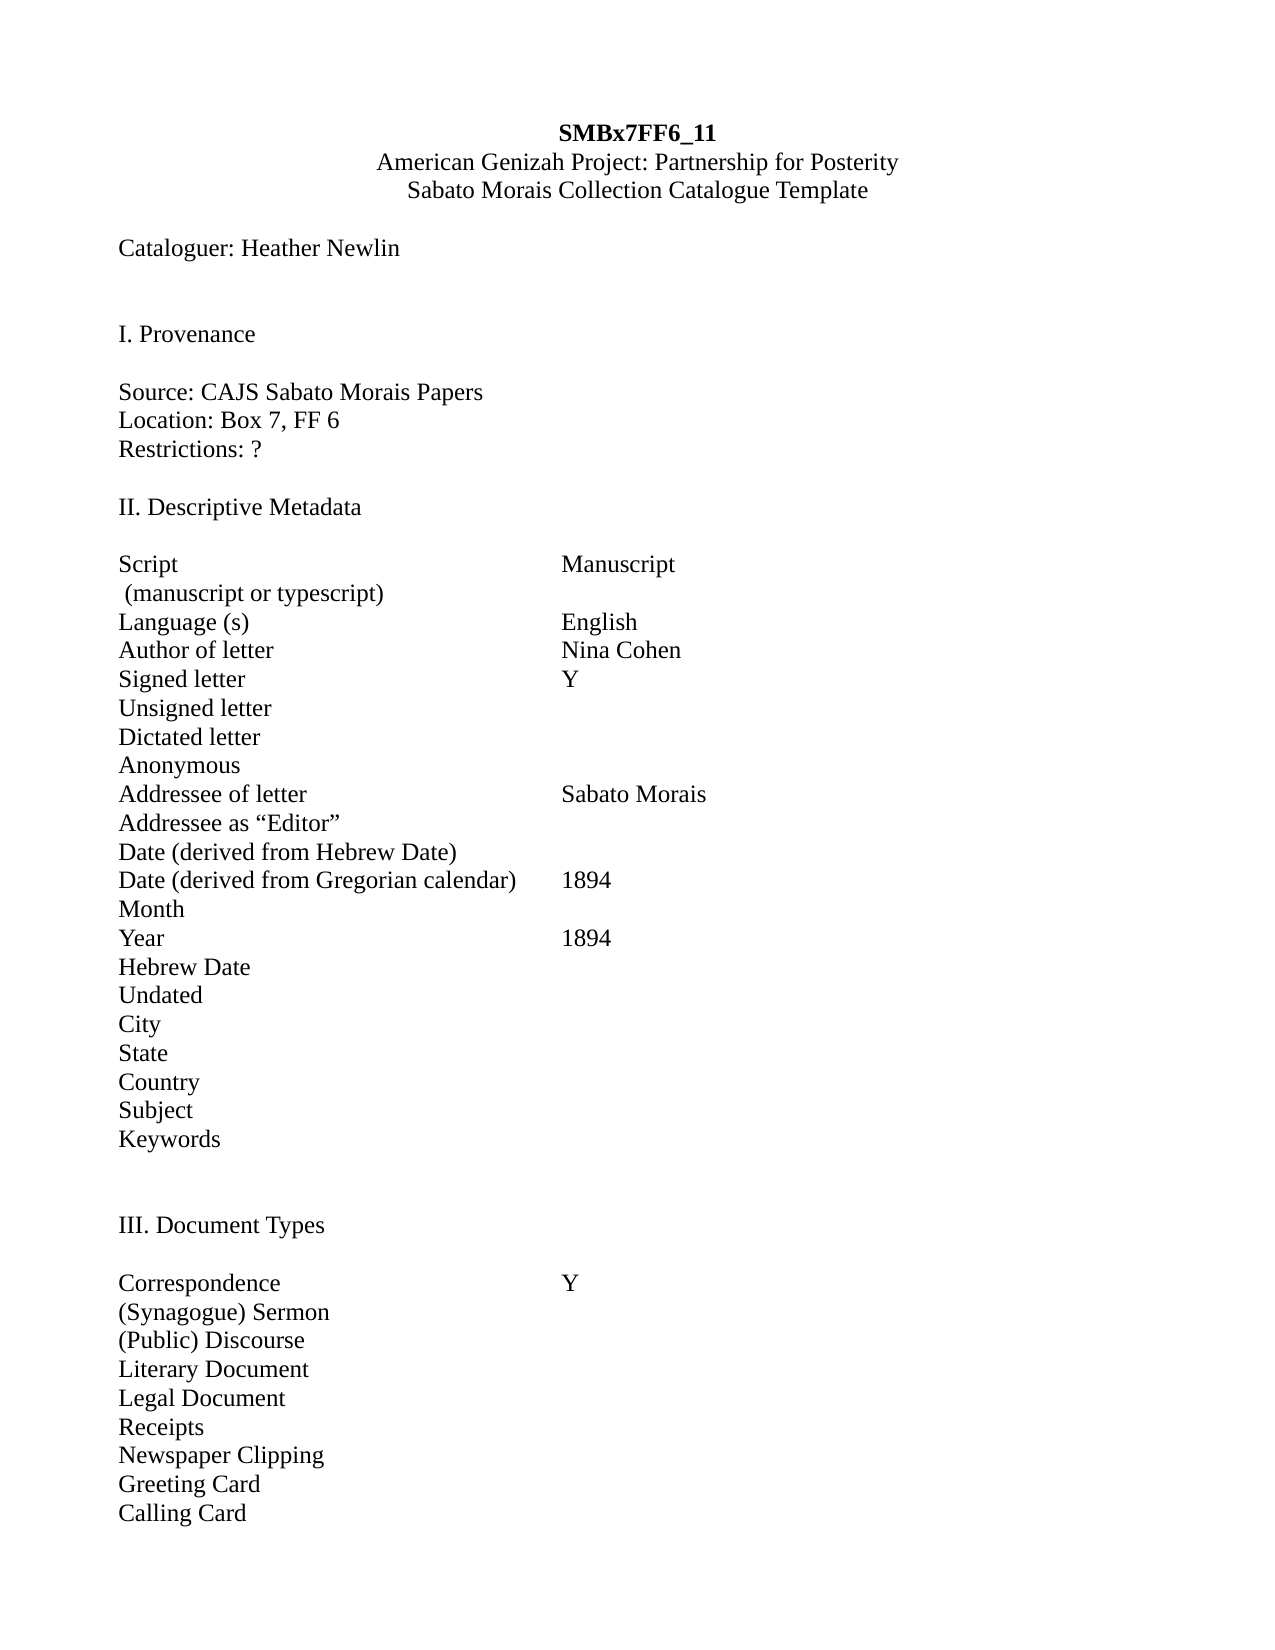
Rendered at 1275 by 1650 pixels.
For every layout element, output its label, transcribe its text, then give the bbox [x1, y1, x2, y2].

text SMBx7FF6_11 [118, 118, 1157, 147]
text (manuscript or typescript) [118, 578, 1157, 607]
text III. Document Types [118, 1211, 1157, 1239]
text Cataloguer: Heather Newlin [118, 233, 1157, 262]
text Author of letter Nina Cohen [118, 636, 1157, 664]
text Correspondence Y [118, 1268, 1157, 1297]
text II. Descriptive Metadata [118, 492, 1157, 521]
text Language (s) English [118, 607, 1157, 636]
text Signed letter Y [118, 664, 1157, 693]
text Greeting Card [118, 1469, 1157, 1498]
text Year 1894 [118, 923, 1157, 952]
text Subject [118, 1096, 1157, 1124]
text Keywords [118, 1124, 1157, 1153]
text American Genizah Project: Partnership for Posterity [118, 147, 1157, 176]
text Sabato Morais Collection Catalogue Template [118, 176, 1157, 204]
text Addressee as “Editor” [118, 808, 1157, 837]
text Unsigned letter [118, 693, 1157, 722]
text Dictated letter [118, 722, 1157, 751]
text I. Provenance [118, 319, 1157, 348]
text Script Manuscript [118, 549, 1157, 578]
text Calling Card [118, 1498, 1157, 1527]
text Date (derived from Gregorian calendar) 1894 [118, 866, 1157, 894]
text Legal Document [118, 1383, 1157, 1412]
text Location: Box 7, FF 6 [118, 406, 1157, 434]
text (Synagogue) Sermon [118, 1297, 1157, 1326]
text Newspaper Clipping [118, 1441, 1157, 1469]
text Receipts [118, 1412, 1157, 1441]
text Addressee of letter Sabato Morais [118, 779, 1157, 808]
text State [118, 1038, 1157, 1067]
text Country [118, 1067, 1157, 1096]
text Source: CAJS Sabato Morais Papers [118, 377, 1157, 406]
text Restrictions: ? [118, 434, 1157, 463]
text (Public) Discourse [118, 1326, 1157, 1354]
text City [118, 1009, 1157, 1038]
text Hebrew Date [118, 952, 1157, 981]
text Anonymous [118, 751, 1157, 779]
text Month [118, 894, 1157, 923]
text Date (derived from Hebrew Date) [118, 837, 1157, 866]
text Literary Document [118, 1354, 1157, 1383]
text Undated [118, 981, 1157, 1009]
